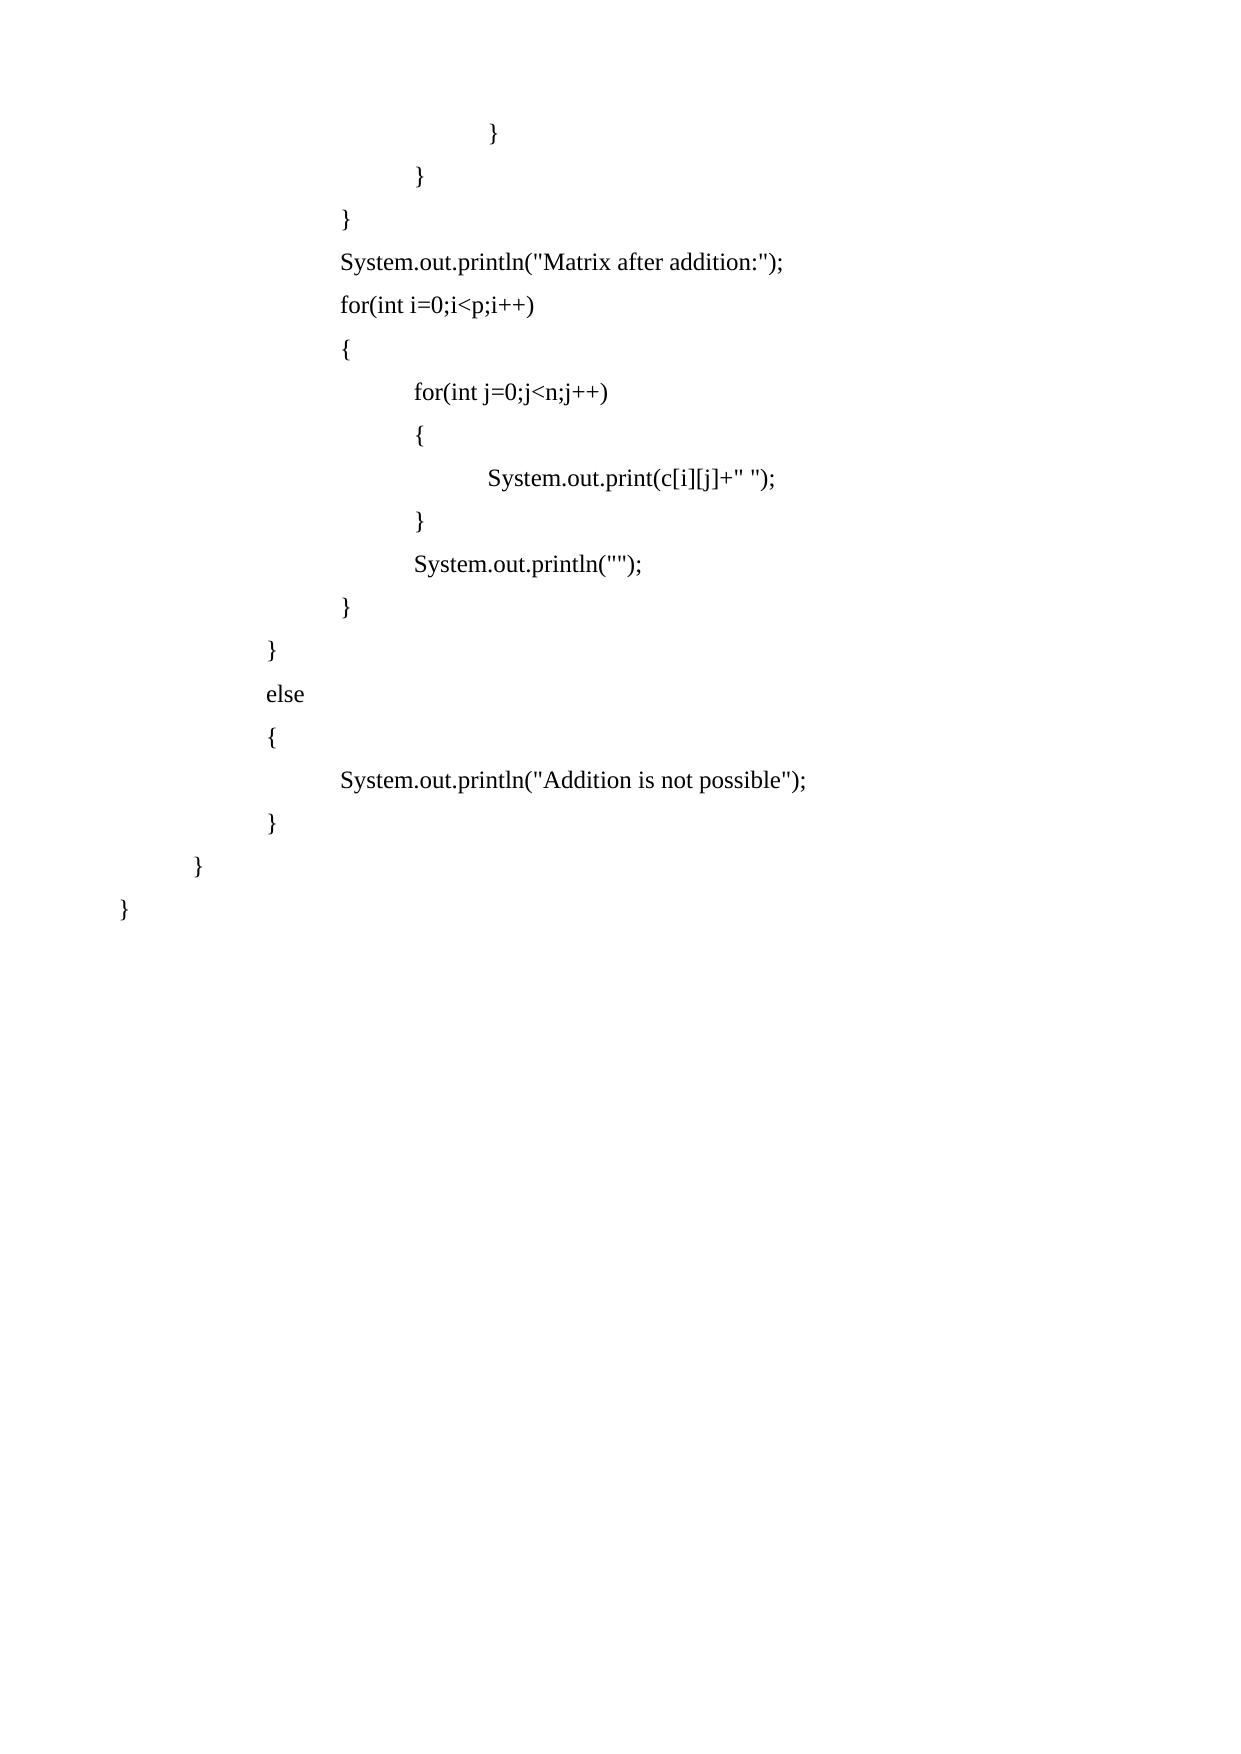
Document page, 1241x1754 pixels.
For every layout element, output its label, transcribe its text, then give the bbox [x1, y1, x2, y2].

text } [118, 204, 1122, 233]
text { [118, 722, 1122, 751]
text } [118, 161, 1122, 190]
text } [118, 851, 1122, 880]
text } [118, 894, 1122, 923]
text } [118, 118, 1122, 147]
text } [118, 592, 1122, 621]
text { [118, 420, 1122, 449]
text { [118, 334, 1122, 362]
text System.out.println("Addition is not possible"); [118, 765, 1122, 794]
text } [118, 636, 1122, 664]
text for(int j=0;j<n;j++) [118, 377, 1122, 406]
text for(int i=0;i<p;i++) [118, 291, 1122, 319]
text System.out.println("Matrix after addition:"); [118, 247, 1122, 276]
text else [118, 679, 1122, 707]
text } [118, 506, 1122, 535]
text } [118, 808, 1122, 837]
text System.out.print(c[i][j]+" "); [118, 463, 1122, 492]
text System.out.println(""); [118, 549, 1122, 578]
